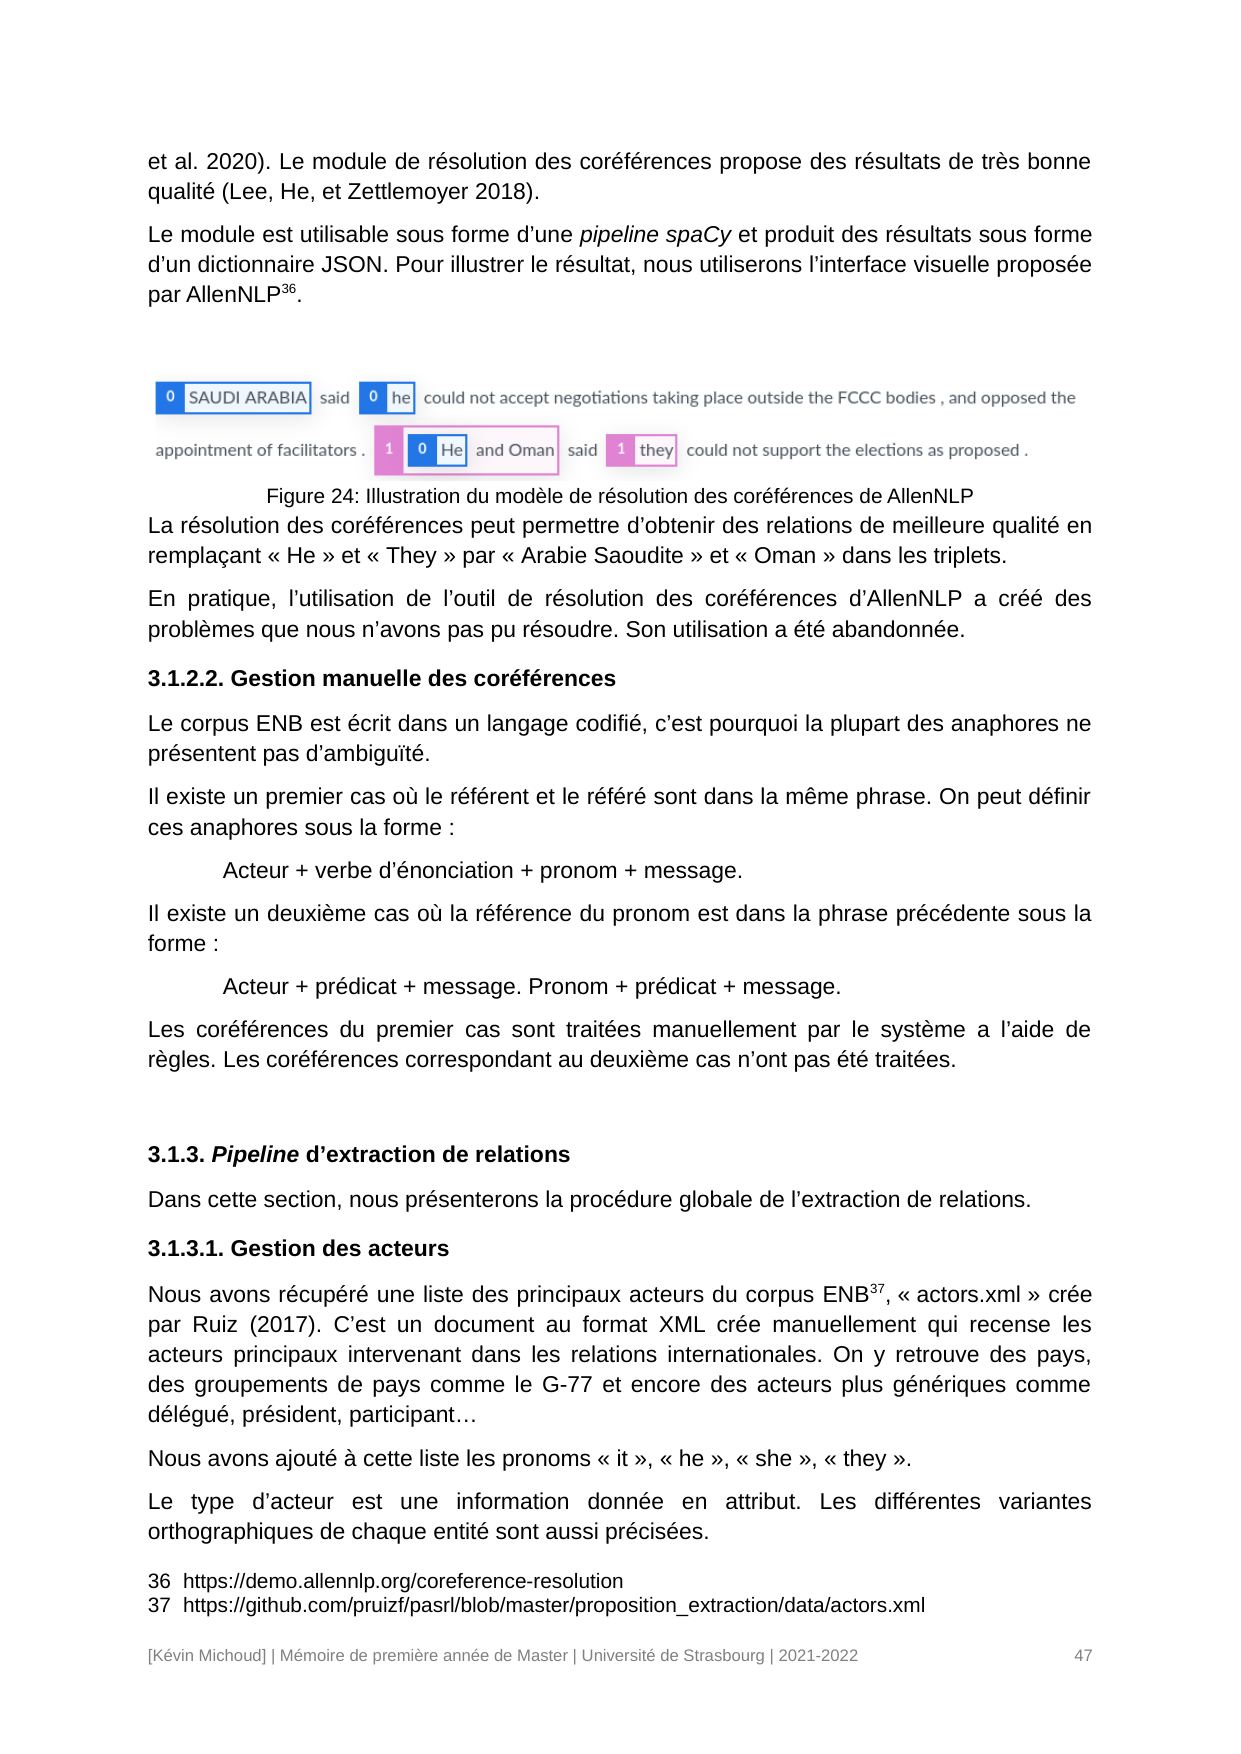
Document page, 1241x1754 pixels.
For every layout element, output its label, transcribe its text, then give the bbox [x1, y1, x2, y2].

text Nous avons récupéré une liste des principaux acteurs du corpus ENB, « actors.xml » crée par Ruiz (2017). C’est un document au format XML crée manuellement qui recense les acteurs principaux intervenant dans les relations internationales. On y retrouve des pays, des groupements de pays comme le G-77 et encore des acteurs plus génériques comme délégué, président, participant… [148, 1281, 1093, 1428]
text et al. 2020). Le module de résolution des coréférences propose des résultats de très bonne qualité (Lee, He, et Zettlemoyer 2018). [148, 148, 1093, 204]
text Le corpus ENB est écrit dans un langage codifié, c’est pourquoi la plupart des anaphores ne présentent pas d’ambiguïté. [148, 710, 1093, 767]
text Dans cette section, nous présenterons la procédure globale de l’extraction de relations. [148, 1186, 1093, 1212]
subtitle Gestion des acteurs [148, 1235, 1093, 1262]
text Acteur + verbe d’énonciation + pronom + message. [148, 857, 1093, 883]
text https://github.com/pruizf/pasrl/blob/master/proposition_extraction/data/actors.xml [148, 1593, 1093, 1617]
text Nous avons ajouté à cette liste les pronoms « it », « he », « she », « they ». [148, 1444, 1093, 1471]
picture [147, 373, 1093, 481]
text [148, 361, 1093, 373]
text Acteur + prédicat + message. Pronom + prédicat + message. [148, 973, 1093, 999]
text Figure 24: Illustration du modèle de résolution des coréférences de AllenNLP [148, 481, 1093, 508]
text Le type d’acteur est une information donnée en attribut. Les différentes variantes orthographiques de chaque entité sont aussi précisées. [148, 1488, 1093, 1544]
subtitle Pipeline d’extraction de relations [148, 1141, 1093, 1167]
subtitle Gestion manuelle des coréférences [148, 665, 1093, 691]
text La résolution des coréférences peut permettre d’obtenir des relations de meilleure qualité en remplaçant « He » et « They » par « Arabie Saoudite » et « Oman » dans les triplets. [148, 508, 1093, 568]
text Les coréférences du premier cas sont traitées manuellement par le système a l’aide de règles. Les coréférences correspondant au deuxième cas n’ont pas été traitées. [148, 1016, 1093, 1073]
text Il existe un deuxième cas où la référence du pronom est dans la phrase précédente sous la forme : [148, 900, 1093, 956]
text Il existe un premier cas où le référent et le référé sont dans la même phrase. On peut définir ces anaphores sous la forme : [148, 783, 1093, 840]
text https://demo.allennlp.org/coreference-resolution [148, 1569, 1093, 1593]
text En pratique, l’utilisation de l’outil de résolution des coréférences d’AllenNLP a créé des problèmes que nous n’avons pas pu résoudre. Son utilisation a été abandonnée. [148, 585, 1093, 642]
text Le module est utilisable sous forme d’une pipeline spaCy et produit des résultats sous forme d’un dictionnaire JSON. Pour illustrer le résultat, nous utiliserons l’interface visuelle proposée par AllenNLP. [148, 221, 1093, 308]
